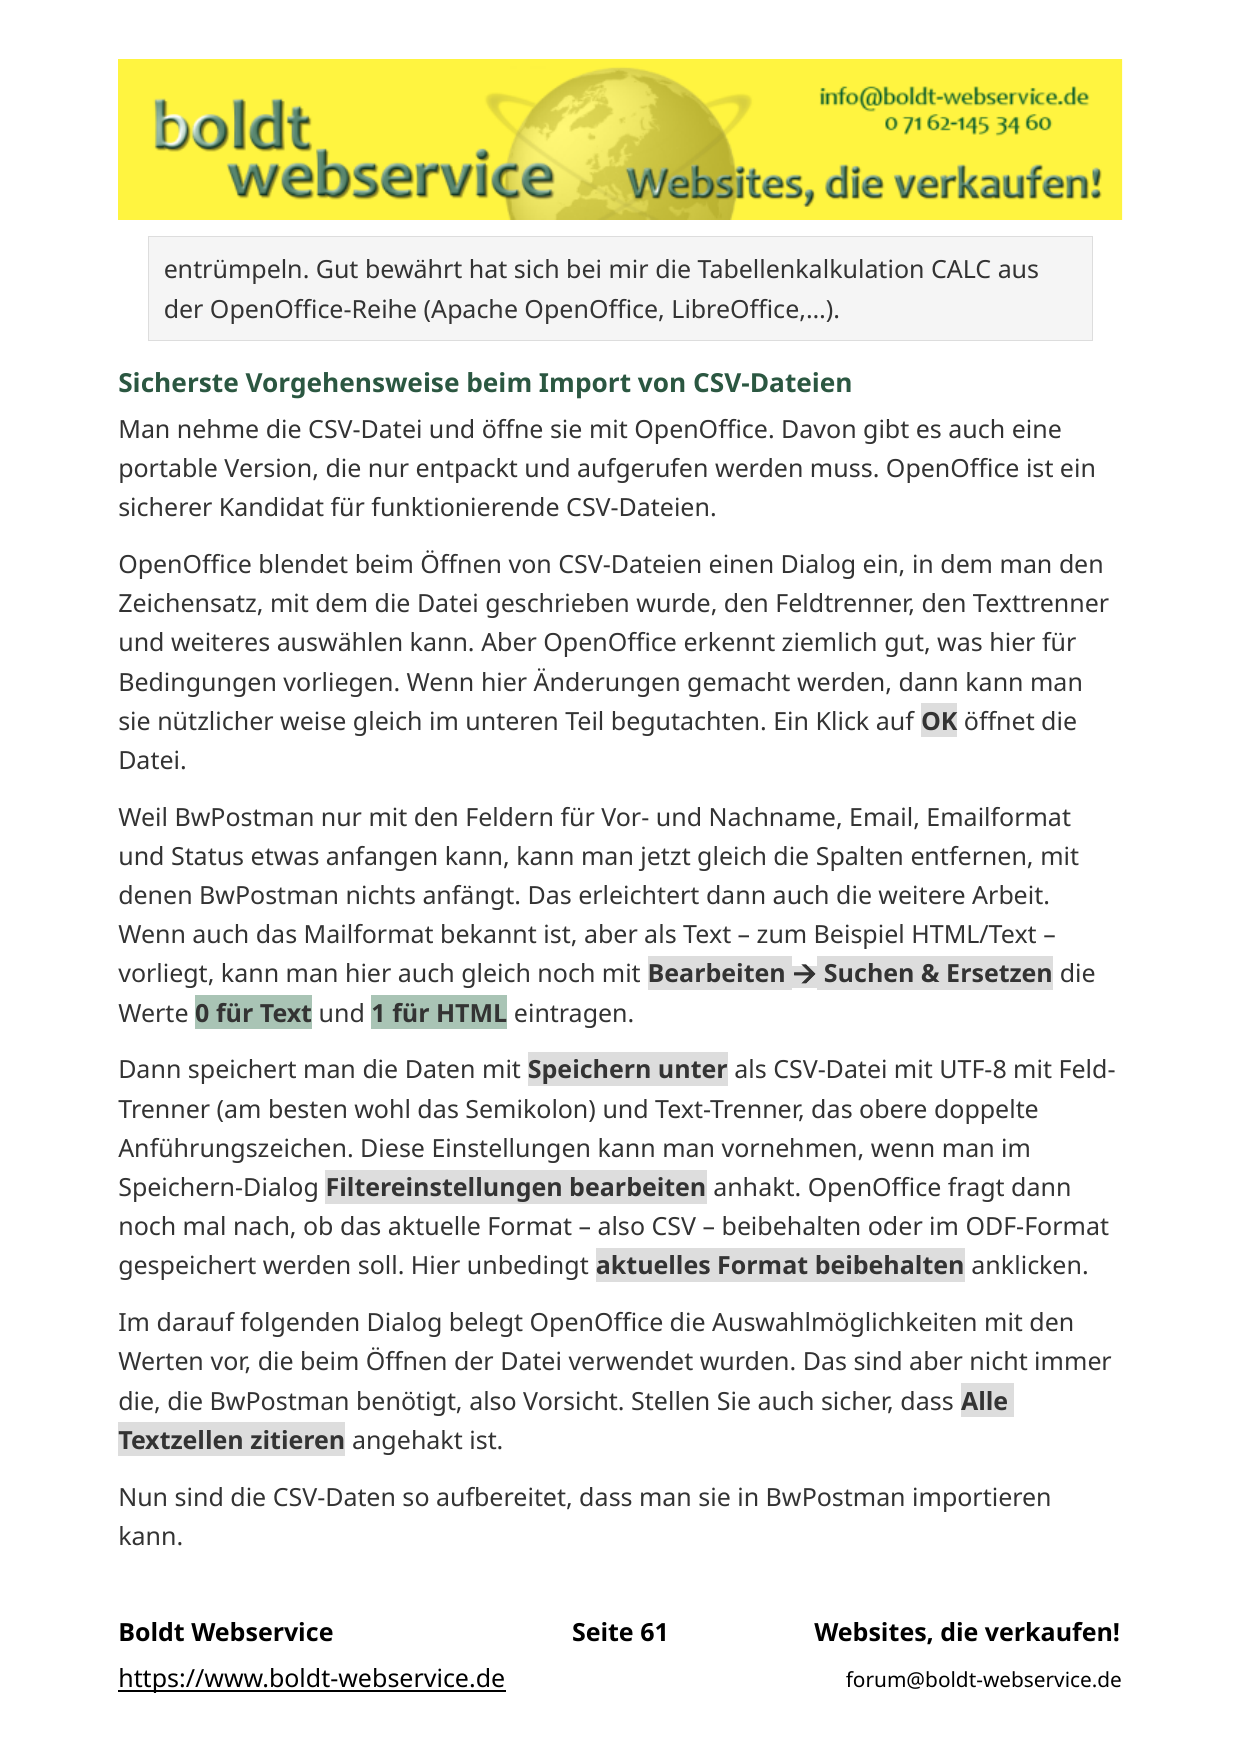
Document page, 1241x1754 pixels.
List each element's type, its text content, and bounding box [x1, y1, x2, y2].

text Nun sind die CSV-Daten so aufbereitet, dass man sie in BwPostman importieren kann. [118, 1479, 1122, 1552]
text OpenOffice blendet beim Öffnen von CSV-Dateien einen Dialog ein, in dem man den Zeichensatz, mit dem die Datei geschrieben wurde, den Feldtrenner, den Texttrenner und weiteres auswählen kann. Aber OpenOffice erkennt ziemlich gut, was hier für Bedingungen vorliegen. Wenn hier Änderungen gemacht werden, dann kann man sie nützlicher weise gleich im unteren Teil begutachten. Ein Klick auf OK öffnet die Datei. [118, 547, 1122, 777]
text Weil BwPostman nur mit den Feldern für Vor- und Nachname, Email, Emailformat und Status etwas anfangen kann, kann man jetzt gleich die Spalten entfernen, mit denen BwPostman nichts anfängt. Das erleichtert dann auch die weitere Arbeit. Wenn auch das Mailformat bekannt ist, aber als Text – zum Beispiel HTML/Text – vorliegt, kann man hier auch gleich noch mit Bearbeiten  Suchen & Ersetzen die Werte 0 für Text und 1 für HTML eintragen. [118, 799, 1122, 1029]
text Man nehme die CSV-Datei und öffne sie mit OpenOffice. Davon gibt es auch eine portable Version, die nur entpackt und aufgerufen werden muss. OpenOffice ist ein sicherer Kandidat für funktionierende CSV-Dateien. [118, 411, 1122, 524]
picture [118, 59, 1123, 220]
text entrümpeln. Gut bewährt hat sich bei mir die Tabellenkalkulation CALC aus der OpenOffice-Reihe (Apache OpenOffice, LibreOffice,…). [149, 237, 1092, 340]
text Im darauf folgenden Dialog belegt OpenOffice die Auswahlmöglichkeiten mit den Werten vor, die beim Öffnen der Datei verwendet wurden. Das sind aber nicht immer die, die BwPostman benötigt, also Vorsicht. Stellen Sie auch sicher, dass Alle Textzellen zitieren angehakt ist. [118, 1305, 1122, 1456]
subtitle Sicherste Vorgehensweise beim Import von CSV-Dateien [118, 364, 1122, 400]
text Dann speichert man die Daten mit Speichern unter als CSV-Datei mit UTF-8 mit Feld-Trenner (am besten wohl das Semikolon) und Text-Trenner, das obere doppelte Anführungszeichen. Diese Einstellungen kann man vornehmen, wenn man im Speichern-Dialog Filtereinstellungen bearbeiten anhakt. OpenOffice fragt dann noch mal nach, ob das aktuelle Format – also CSV – beibehalten oder im ODF-Format gespeichert werden soll. Hier unbedingt aktuelles Format beibehalten anklicken. [118, 1052, 1122, 1282]
